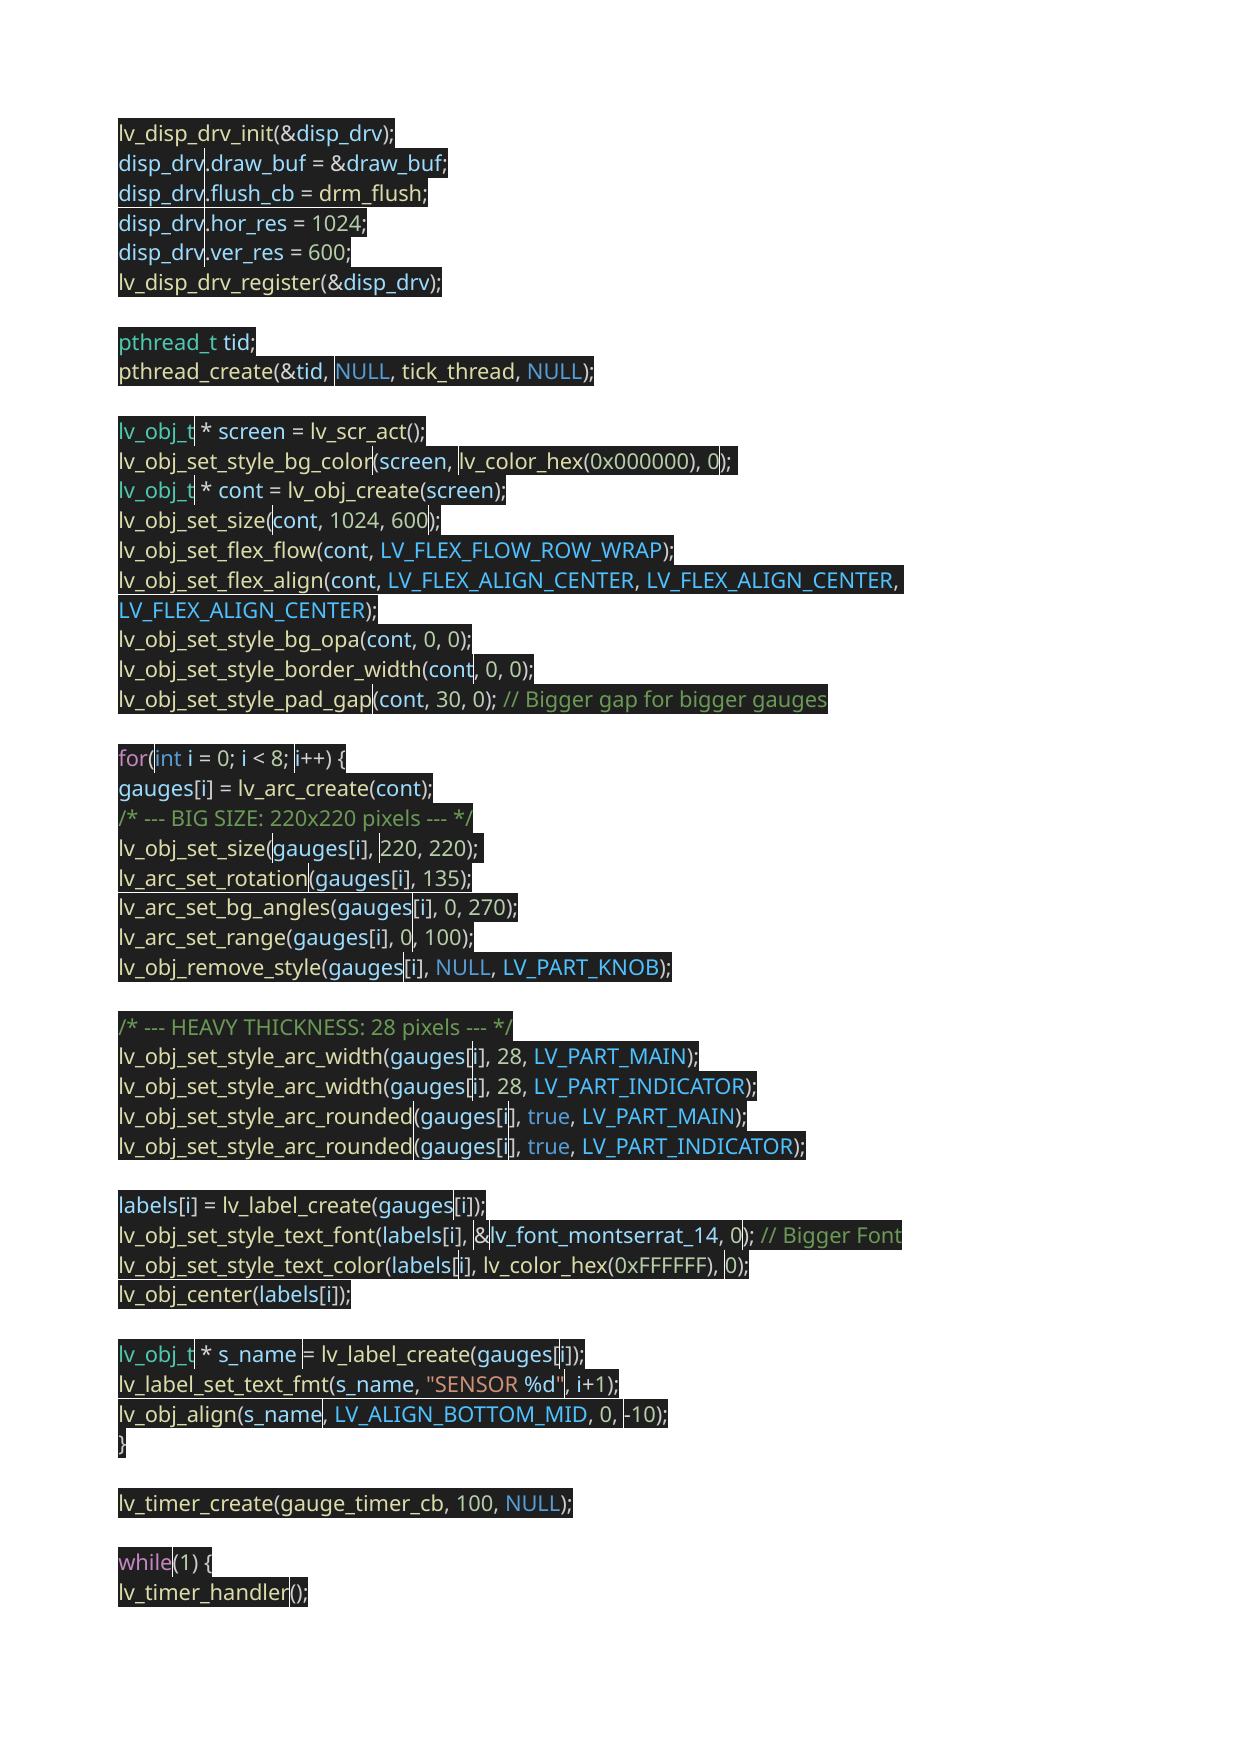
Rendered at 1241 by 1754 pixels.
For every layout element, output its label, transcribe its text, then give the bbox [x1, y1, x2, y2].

text lv_label_set_text_fmt(s_name, "SENSOR %d", i+1); [118, 1369, 1122, 1398]
text lv_obj_set_style_text_font(labels[i], &lv_font_montserrat_14, 0); // Bigger Font [118, 1220, 1122, 1250]
text lv_obj_set_style_bg_opa(cont, 0, 0); [118, 624, 1122, 654]
text lv_disp_drv_register(&disp_drv); [118, 267, 1122, 297]
text /* --- BIG SIZE: 220x220 pixels --- */ [118, 803, 1122, 833]
text pthread_t tid; [118, 327, 1122, 356]
text } [118, 1428, 1122, 1458]
text while(1) { [118, 1547, 1122, 1577]
text lv_arc_set_range(gauges[i], 0, 100); [118, 922, 1122, 952]
text lv_obj_remove_style(gauges[i], NULL, LV_PART_KNOB); [118, 952, 1122, 982]
text lv_obj_set_style_pad_gap(cont, 30, 0); // Bigger gap for bigger gauges [118, 684, 1122, 714]
text for(int i = 0; i < 8; i++) { [118, 743, 1122, 773]
text lv_obj_set_style_arc_rounded(gauges[i], true, LV_PART_MAIN); [118, 1101, 1122, 1131]
text lv_arc_set_rotation(gauges[i], 135); [118, 863, 1122, 892]
text lv_obj_set_style_bg_color(screen, lv_color_hex(0x000000), 0); [118, 446, 1122, 475]
text lv_obj_set_style_arc_rounded(gauges[i], true, LV_PART_INDICATOR); [118, 1131, 1122, 1160]
text lv_timer_create(gauge_timer_cb, 100, NULL); [118, 1488, 1122, 1518]
text disp_drv.draw_buf = &draw_buf; [118, 148, 1122, 178]
text lv_obj_align(s_name, LV_ALIGN_BOTTOM_MID, 0, -10); [118, 1398, 1122, 1428]
text lv_disp_drv_init(&disp_drv); [118, 118, 1122, 148]
text lv_obj_set_style_arc_width(gauges[i], 28, LV_PART_MAIN); [118, 1041, 1122, 1071]
text lv_obj_set_flex_flow(cont, LV_FLEX_FLOW_ROW_WRAP); [118, 535, 1122, 565]
text disp_drv.flush_cb = drm_flush; [118, 178, 1122, 207]
text lv_obj_set_flex_align(cont, LV_FLEX_ALIGN_CENTER, LV_FLEX_ALIGN_CENTER, LV_FLEX_ALIGN_CENTER); [118, 565, 1122, 624]
text lv_obj_set_style_border_width(cont, 0, 0); [118, 654, 1122, 684]
text lv_obj_set_size(cont, 1024, 600); [118, 505, 1122, 535]
text lv_obj_set_style_arc_width(gauges[i], 28, LV_PART_INDICATOR); [118, 1071, 1122, 1101]
text lv_timer_handler(); [118, 1577, 1122, 1607]
text labels[i] = lv_label_create(gauges[i]); [118, 1190, 1122, 1220]
text lv_obj_set_style_text_color(labels[i], lv_color_hex(0xFFFFFF), 0); [118, 1250, 1122, 1279]
text pthread_create(&tid, NULL, tick_thread, NULL); [118, 356, 1122, 386]
text lv_obj_t * screen = lv_scr_act(); [118, 416, 1122, 446]
text lv_arc_set_bg_angles(gauges[i], 0, 270); [118, 892, 1122, 922]
text disp_drv.hor_res = 1024; [118, 207, 1122, 237]
text /* --- HEAVY THICKNESS: 28 pixels --- */ [118, 1011, 1122, 1041]
text lv_obj_t * cont = lv_obj_create(screen); [118, 475, 1122, 505]
text lv_obj_t * s_name = lv_label_create(gauges[i]); [118, 1339, 1122, 1369]
text lv_obj_center(labels[i]); [118, 1279, 1122, 1309]
text lv_obj_set_size(gauges[i], 220, 220); [118, 833, 1122, 863]
text disp_drv.ver_res = 600; [118, 237, 1122, 267]
text gauges[i] = lv_arc_create(cont); [118, 773, 1122, 803]
